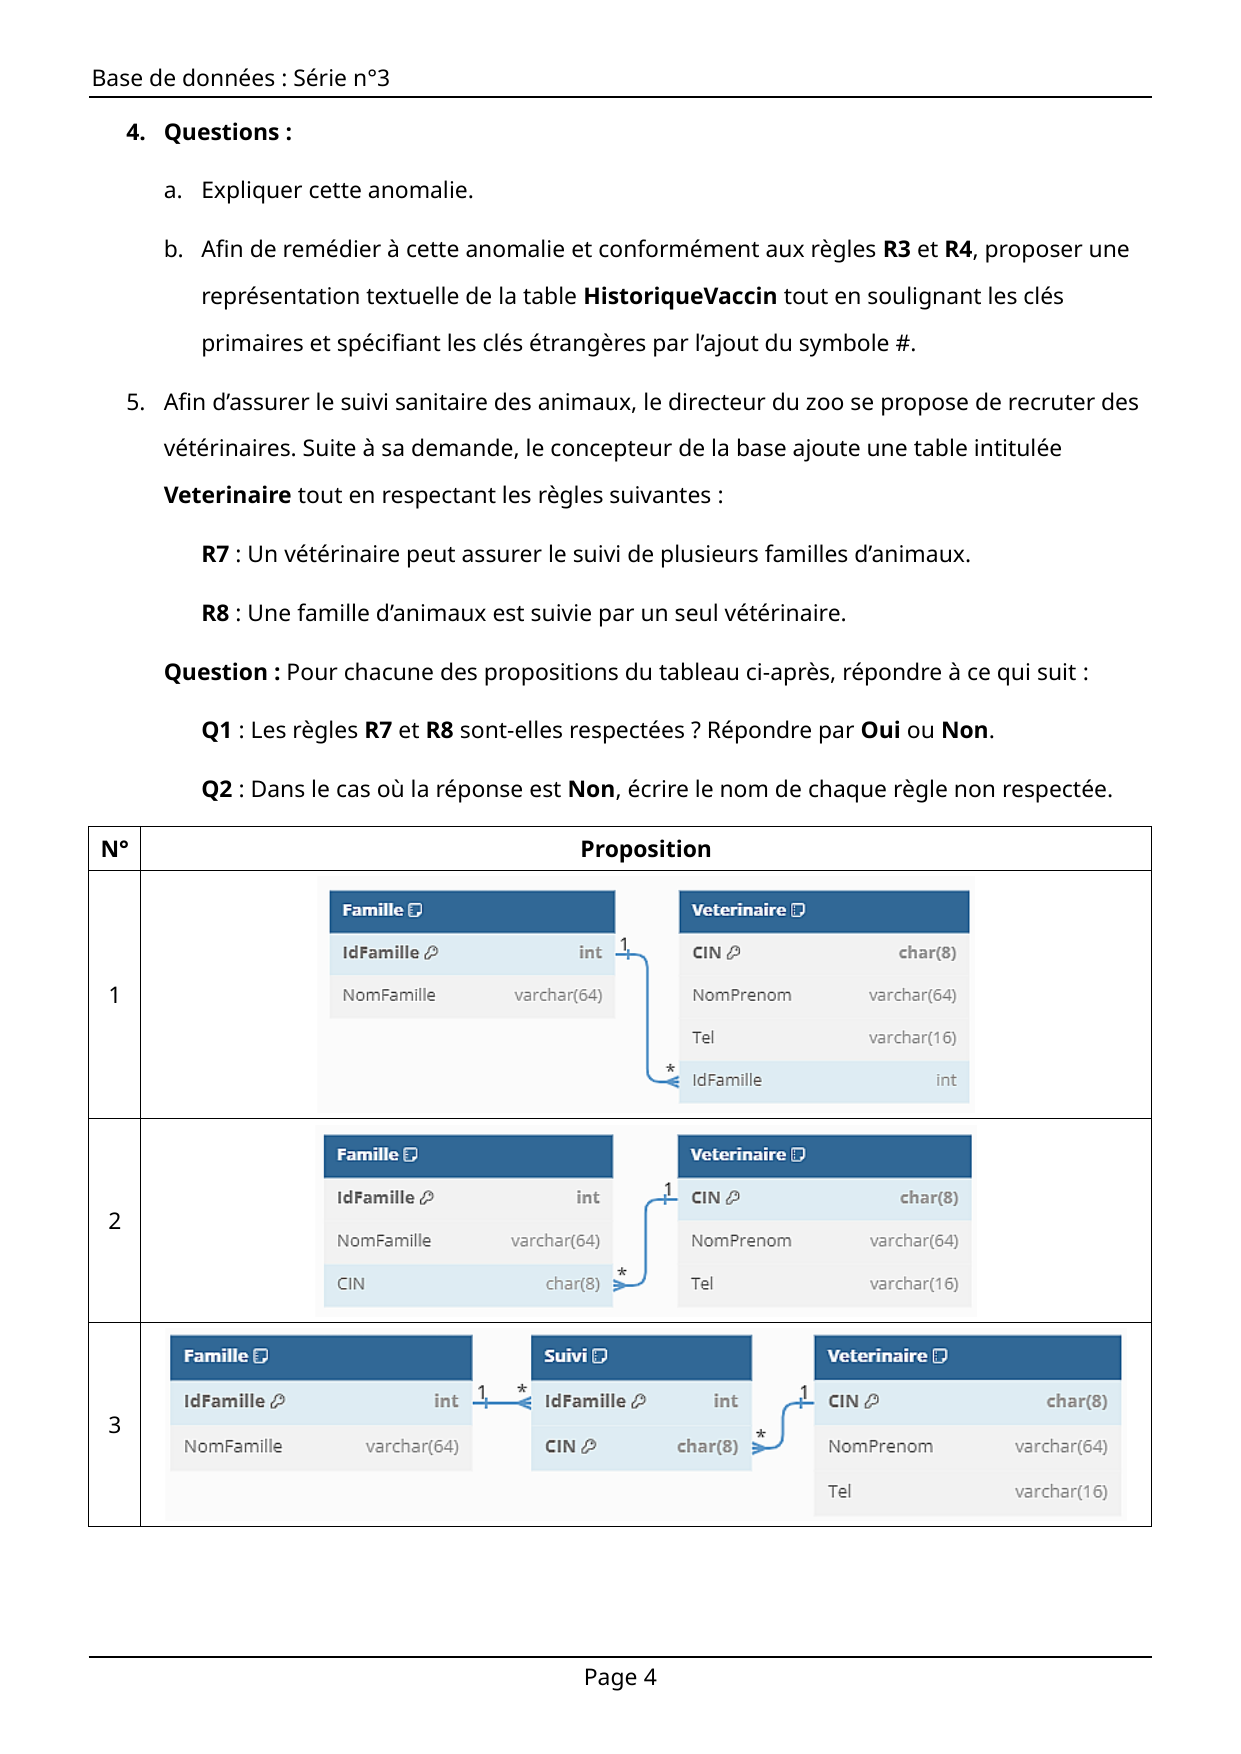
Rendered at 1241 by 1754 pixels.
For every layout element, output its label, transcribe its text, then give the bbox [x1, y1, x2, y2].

list Q1 : Les règles R7 et R8 sont-elles respectées ? Répondre par Oui ou Non. [163, 714, 1152, 745]
list R7 : Un vétérinaire peut assurer le suivi de plusieurs familles d’animaux. [163, 538, 1152, 569]
picture [317, 876, 975, 1113]
table_cell 2 [89, 1119, 140, 1322]
table_cell [141, 1119, 1151, 1322]
picture [165, 1328, 1127, 1521]
table_header N° [89, 827, 140, 869]
table_cell [141, 871, 1151, 1118]
list Q2 : Dans le cas où la réponse est Non, écrire le nom de chaque règle non respectée. [163, 773, 1152, 804]
table_cell 1 [89, 871, 140, 1118]
list Questions : [126, 115, 1152, 147]
list R8 : Une famille d’animaux est suivie par un seul vétérinaire. [163, 597, 1152, 628]
table_cell [141, 1323, 1151, 1526]
list Expliquer cette anomalie. [163, 174, 1152, 205]
table_header Proposition [141, 827, 1151, 869]
table_cell 3 [89, 1323, 140, 1526]
list Afin d’assurer le suivi sanitaire des animaux, le directeur du zoo se propose de recruter des vétérinaires. Suite à sa demande, le concepteur de la base ajoute une table intitulée Veterinaire tout en respectant les règles suivantes : [126, 385, 1152, 510]
list Question : Pour chacune des propositions du tableau ci-après, répondre à ce qui suit : [126, 655, 1152, 687]
list Afin de remédier à cette anomalie et conformément aux règles R3 et R4, proposer une représentation textuelle de la table HistoriqueVaccin tout en soulignant les clés primaires et spécifiant les clés étrangères par l’ajout du symbole #. [163, 233, 1152, 358]
picture [315, 1125, 977, 1317]
